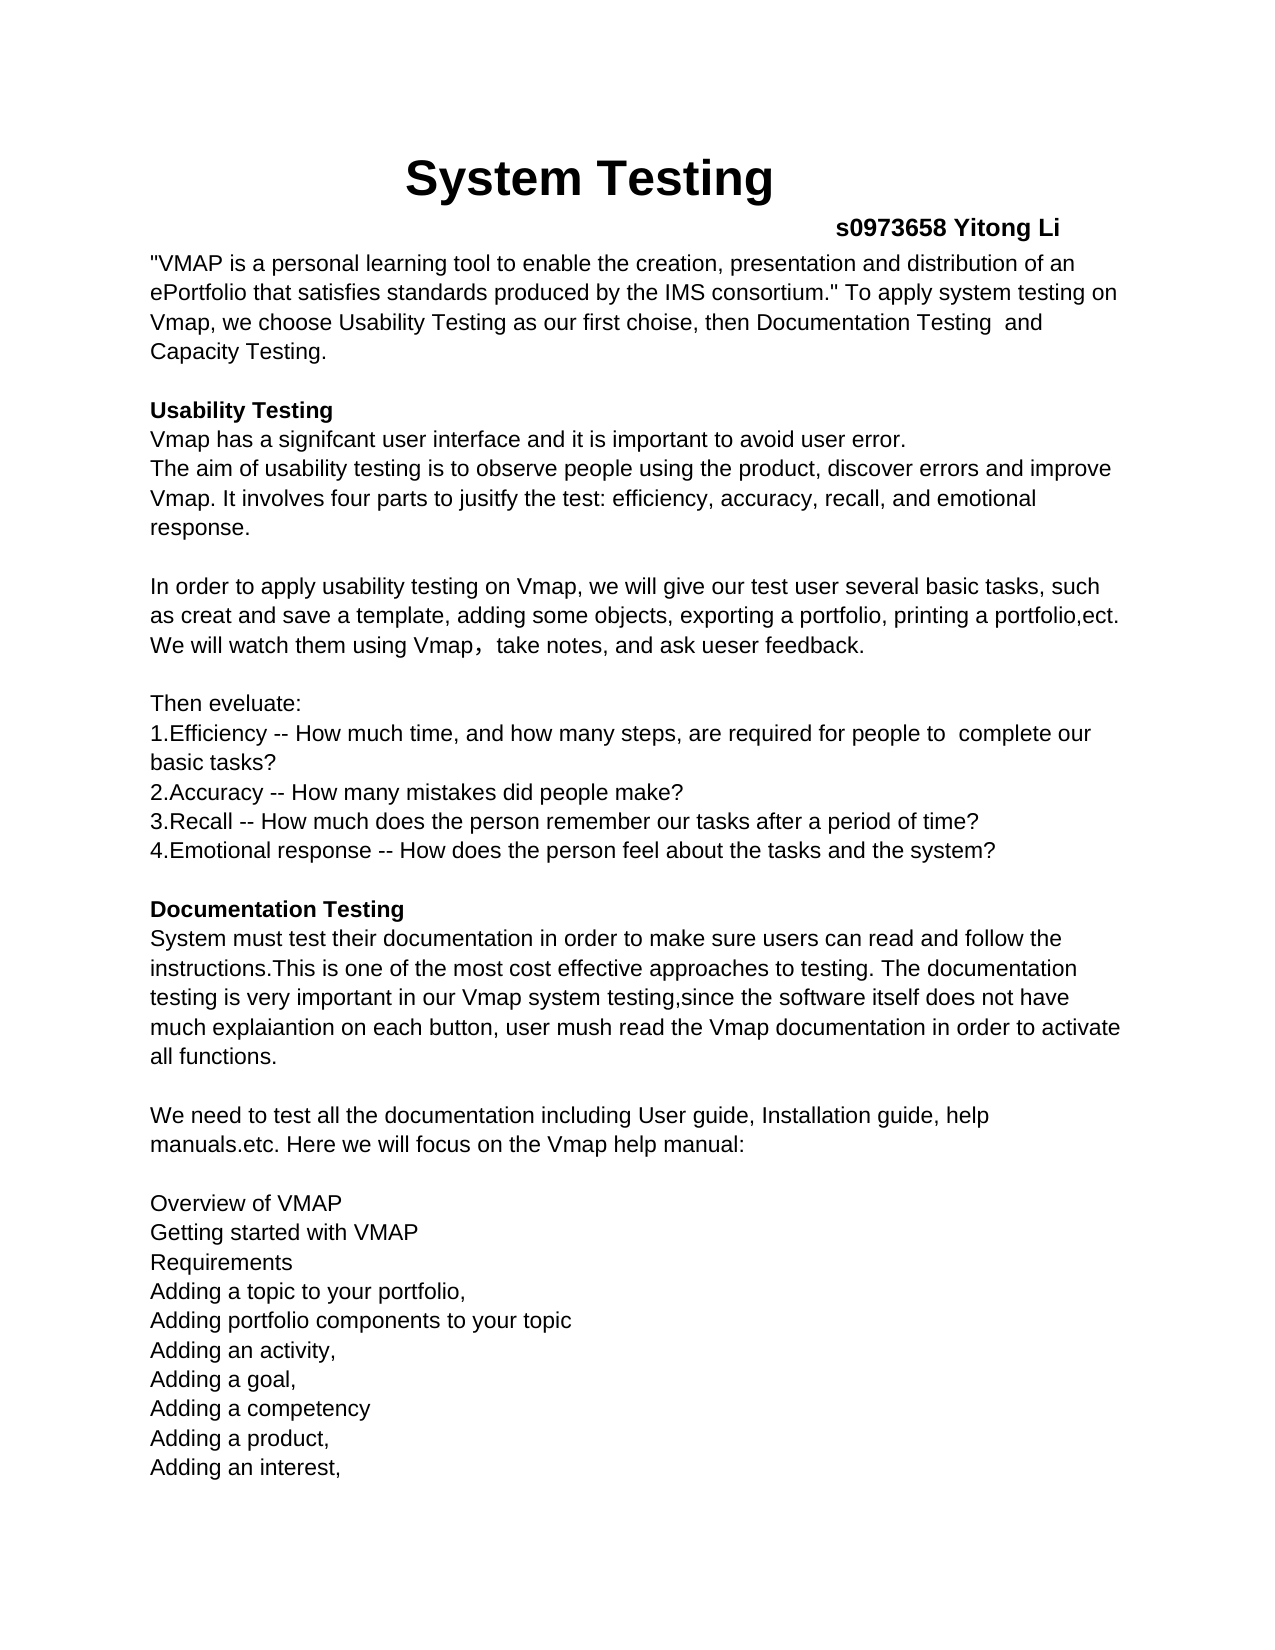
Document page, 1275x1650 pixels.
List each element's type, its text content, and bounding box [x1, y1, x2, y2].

text Then eveluate: [150, 691, 1125, 717]
text Adding a goal, [150, 1367, 1125, 1392]
text Adding a topic to your portfolio, [150, 1278, 1125, 1304]
text We need to test all the documentation including User guide, Installation guide, help manuals.etc. Here we will focus on the Vmap help manual: [150, 1102, 1125, 1157]
text Usability Testing [150, 397, 1125, 423]
text In order to apply usability testing on Vmap, we will give our test user several basic tasks, such as creat and save a template, adding some objects, exporting a portfolio, printing a portfolio,ect. We will watch them using Vmap，take notes, and ask ueser feedback. [150, 573, 1125, 658]
text 1.Efficiency -- How much time, and how many steps, are required for people to complete our basic tasks? [150, 720, 1125, 775]
text "VMAP is a personal learning tool to enable the creation, presentation and distribution of an ePortfolio that satisfies standards produced by the IMS consortium." To apply system testing on Vmap, we choose Usability Testing as our first choise, then Documentation Testing and Capacity Testing. [150, 250, 1125, 364]
text s0973658 Yitong Li [150, 214, 1125, 242]
text 4.Emotional response -- How does the person feel about the tasks and the system? [150, 838, 1125, 863]
text Adding an interest, [150, 1455, 1125, 1480]
text The aim of usability testing is to observe people using the product, discover errors and improve Vmap. It involves four parts to jusitfy the test: efficiency, accuracy, recall, and emotional response. [150, 456, 1125, 540]
text Vmap has a signifcant user interface and it is important to avoid user error. [150, 427, 1125, 452]
text Overview of VMAP [150, 1190, 1125, 1216]
text System Testing [150, 150, 1125, 206]
text Requirements [150, 1249, 1125, 1275]
text Adding portfolio components to your topic [150, 1308, 1125, 1333]
text Documentation Testing [150, 897, 1125, 922]
text System must test their documentation in order to make sure users can read and follow the instructions.This is one of the most cost effective approaches to testing. The documentation testing is very important in our Vmap system testing,since the software itself does not have much explaiantion on each button, user mush read the Vmap documentation in order to activate all functions. [150, 926, 1125, 1069]
text Getting started with VMAP [150, 1220, 1125, 1245]
text 3.Recall -- How much does the person remember our tasks after a period of time? [150, 808, 1125, 834]
text Adding a competency [150, 1396, 1125, 1422]
text Adding an activity, [150, 1337, 1125, 1363]
text 2.Accuracy -- How many mistakes did people make? [150, 779, 1125, 805]
text Adding a product, [150, 1425, 1125, 1451]
